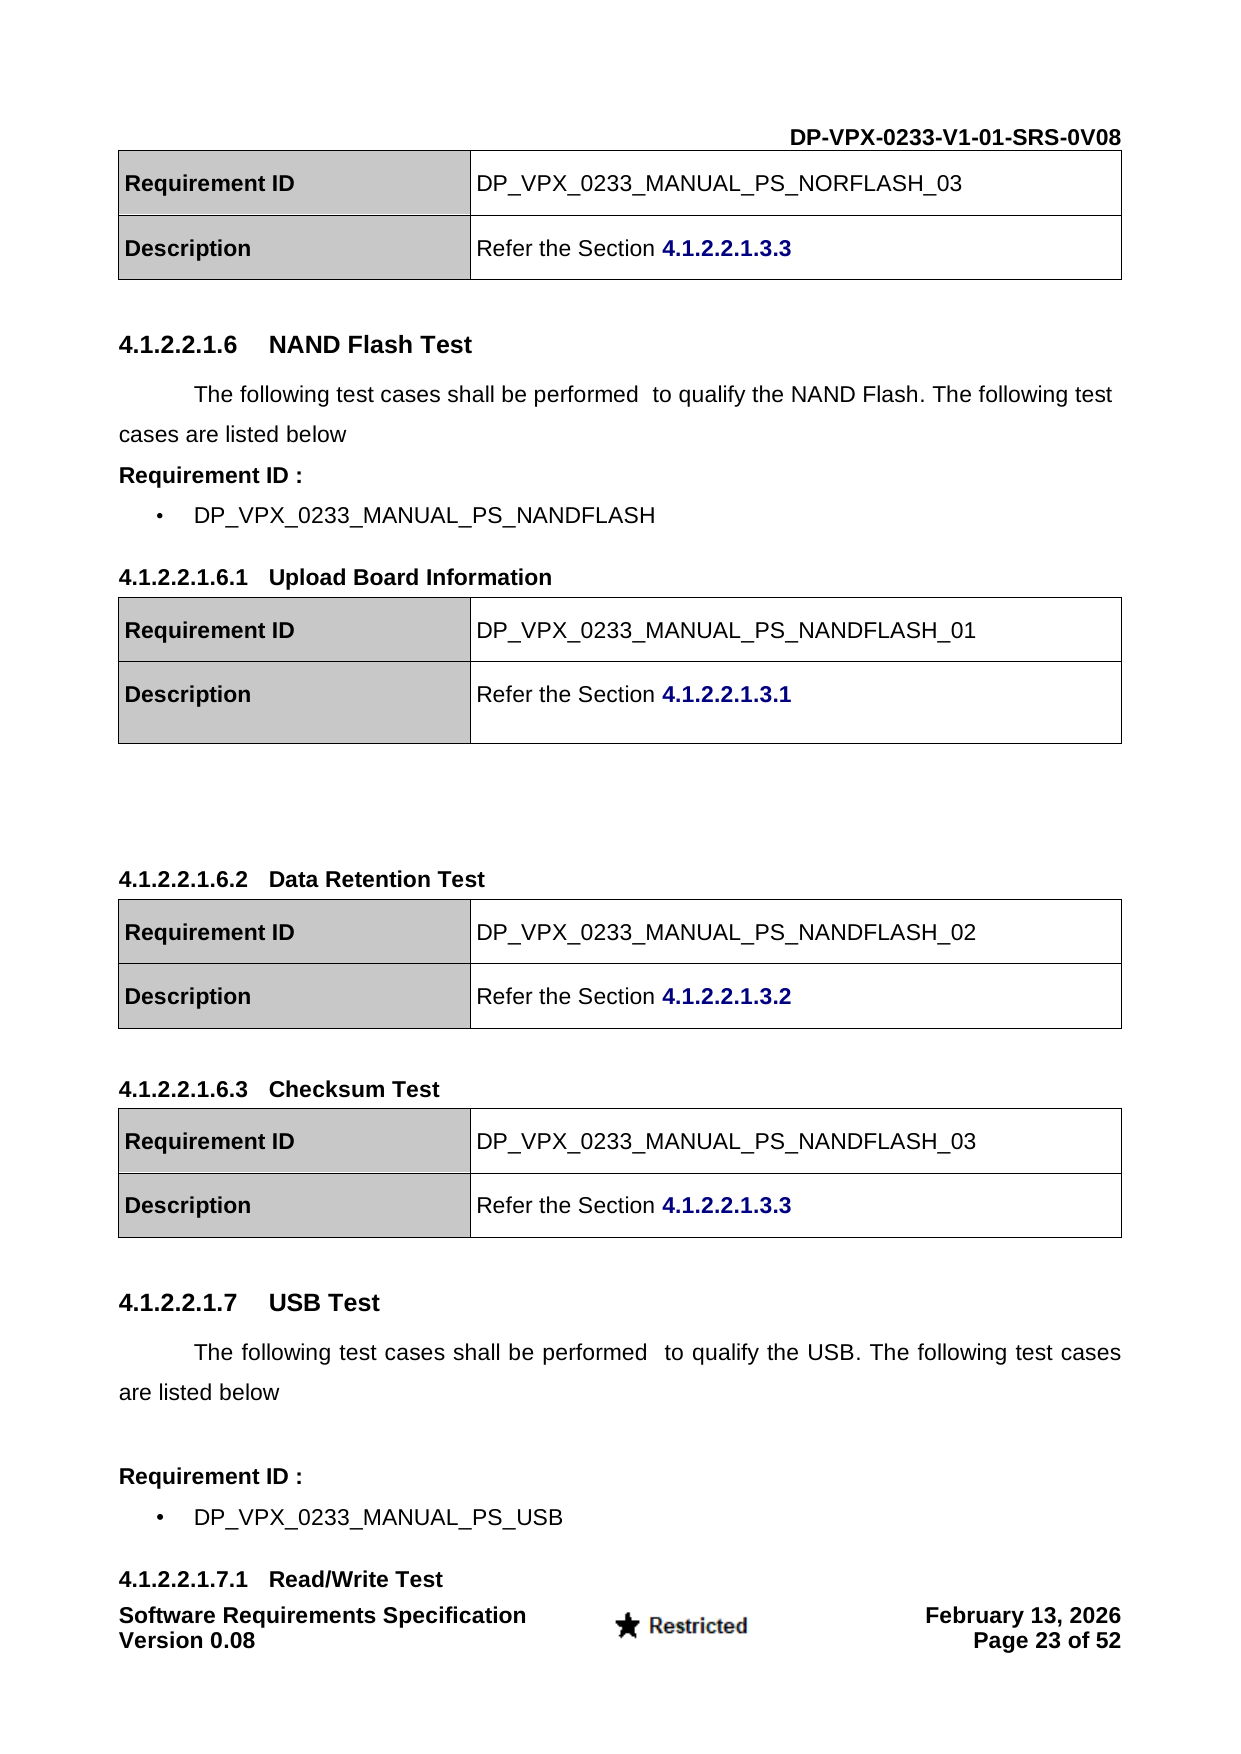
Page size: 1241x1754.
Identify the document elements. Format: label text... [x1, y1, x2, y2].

text The following test cases shall be performed to qualify the NAND Flash. The following test cases are listed below [118, 380, 1122, 448]
subtitle USB Test [118, 1288, 1122, 1317]
table_cell Refer the Section 4.1.2.2.1.3.1 [471, 662, 1121, 743]
text The following test cases shall be performed to qualify the USB. The following test cases are listed below [118, 1338, 1122, 1406]
table_header Requirement ID [119, 1109, 470, 1172]
table_cell Refer the Section 4.1.2.2.1.3.2 [471, 964, 1121, 1028]
table_cell Refer the Section 4.1.2.2.1.3.3 [471, 216, 1121, 279]
text Requirement ID : [118, 461, 1122, 488]
text Requirement ID : [118, 1463, 1122, 1490]
table_cell Refer the Section 4.1.2.2.1.3.3 [471, 1174, 1121, 1237]
table_cell Description [119, 662, 470, 743]
table_header DP_VPX_0233_MANUAL_PS_NANDFLASH_02 [471, 900, 1121, 963]
subtitle Checksum Test [118, 1079, 1122, 1102]
list DP_VPX_0233_MANUAL_PS_NANDFLASH [156, 502, 1122, 529]
table_header Requirement ID [119, 900, 470, 963]
subtitle Read/Write Test [118, 1569, 1122, 1592]
subtitle Data Retention Test [118, 869, 1122, 892]
list DP_VPX_0233_MANUAL_PS_USB [156, 1503, 1122, 1530]
table_cell Description [119, 964, 470, 1028]
subtitle NAND Flash Test [118, 330, 1122, 359]
table_cell Description [119, 1174, 470, 1237]
table_header Requirement ID [119, 151, 470, 214]
picture [605, 1603, 761, 1648]
table_cell Description [119, 216, 470, 279]
table_header DP_VPX_0233_MANUAL_PS_NORFLASH_03 [471, 151, 1121, 214]
table_header DP_VPX_0233_MANUAL_PS_NANDFLASH_03 [471, 1109, 1121, 1172]
table_header Requirement ID [119, 598, 470, 661]
subtitle Upload Board Information [118, 567, 1122, 590]
table_header DP_VPX_0233_MANUAL_PS_NANDFLASH_01 [471, 598, 1121, 661]
